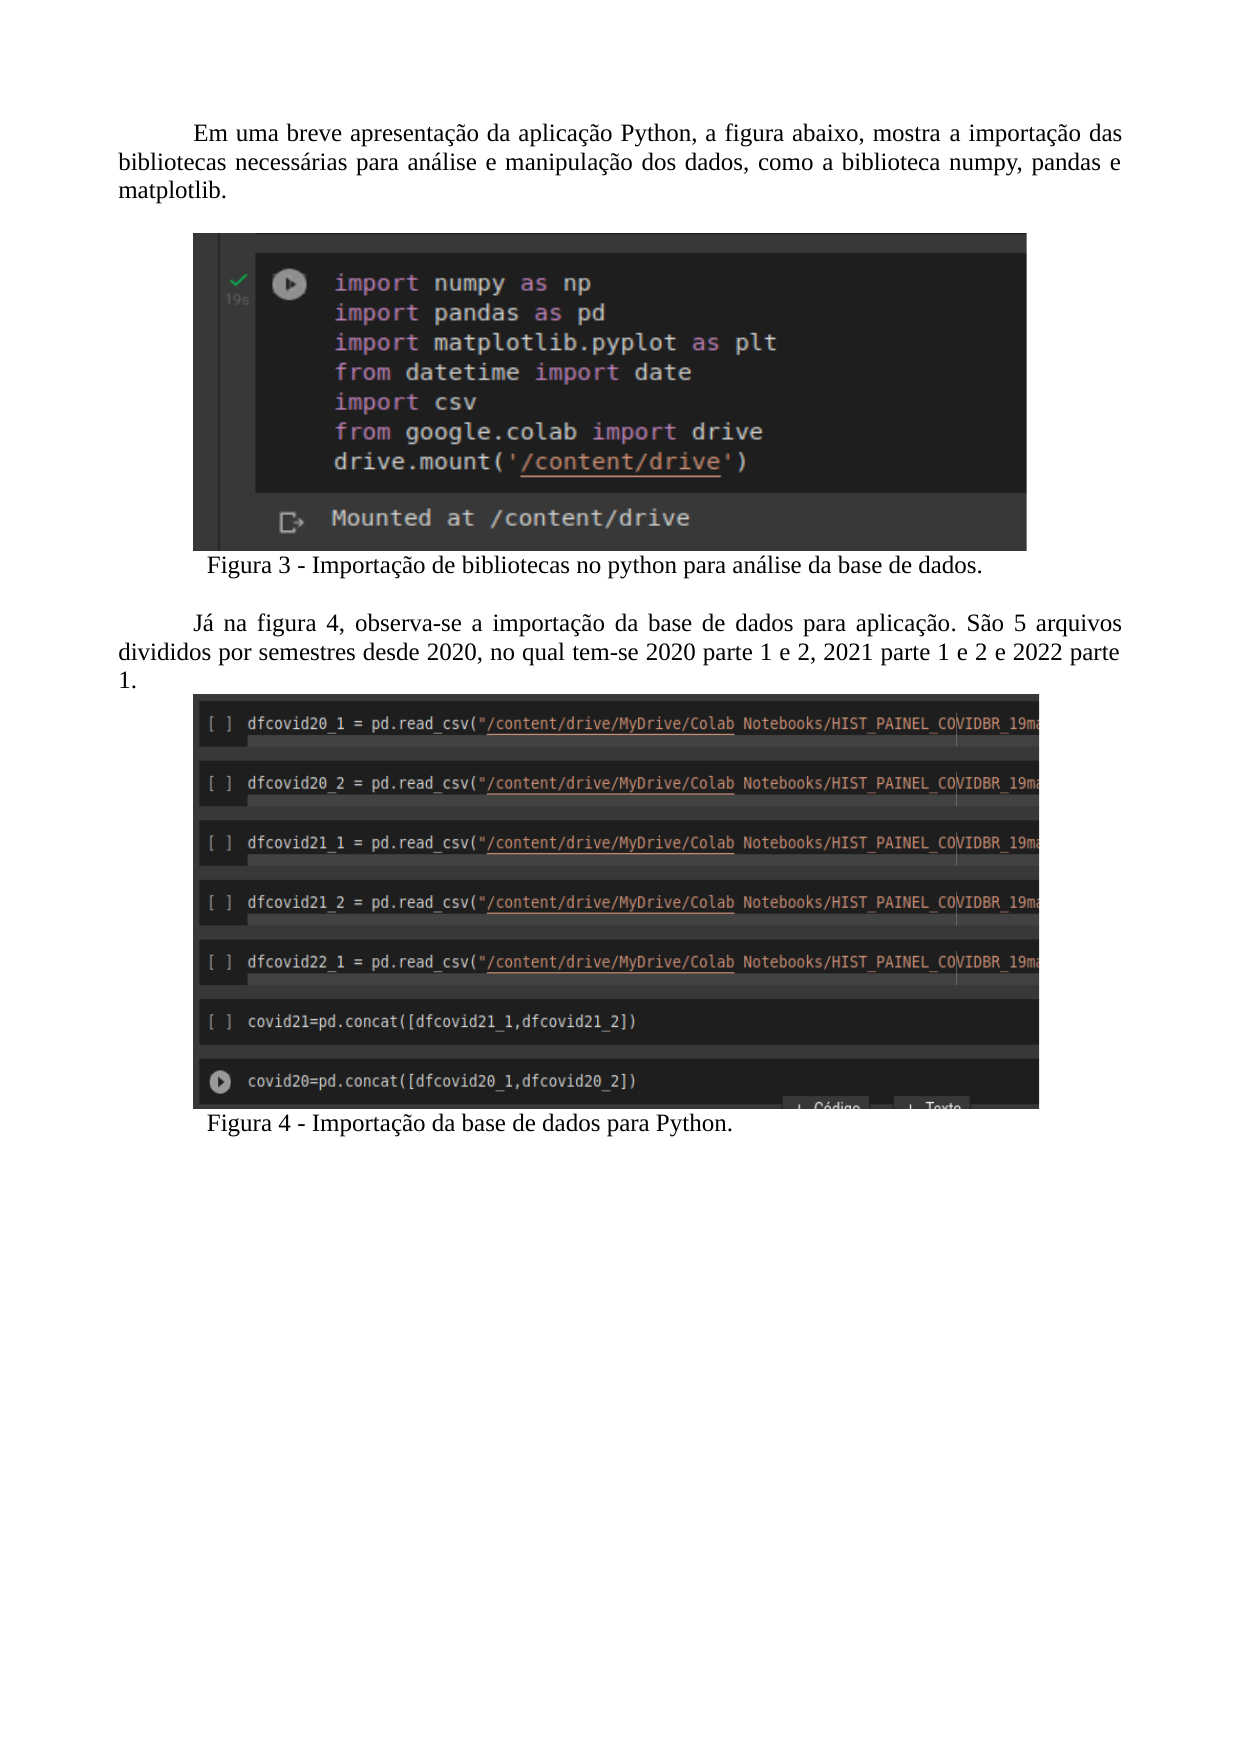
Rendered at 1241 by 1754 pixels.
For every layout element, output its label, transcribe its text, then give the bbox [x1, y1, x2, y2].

text Em uma breve apresentação da aplicação Python, a figura abaixo, mostra a importação das bibliotecas necessárias para análise e manipulação dos dados, como a biblioteca numpy, pandas e matplotlib. [118, 118, 1122, 204]
text Já na figura 4, observa-se a importação da base de dados para aplicação. São 5 arquivos divididos por semestres desde 2020, no qual tem-se 2020 parte 1 e 2, 2021 parte 1 e 2 e 2022 parte 1. [118, 608, 1122, 694]
picture [193, 233, 1027, 551]
picture [193, 694, 1040, 1109]
text Figura 3 - Importação de bibliotecas no python para análise da base de dados. [118, 550, 1122, 579]
text Figura 4 - Importação da base de dados para Python. [118, 1108, 1122, 1137]
